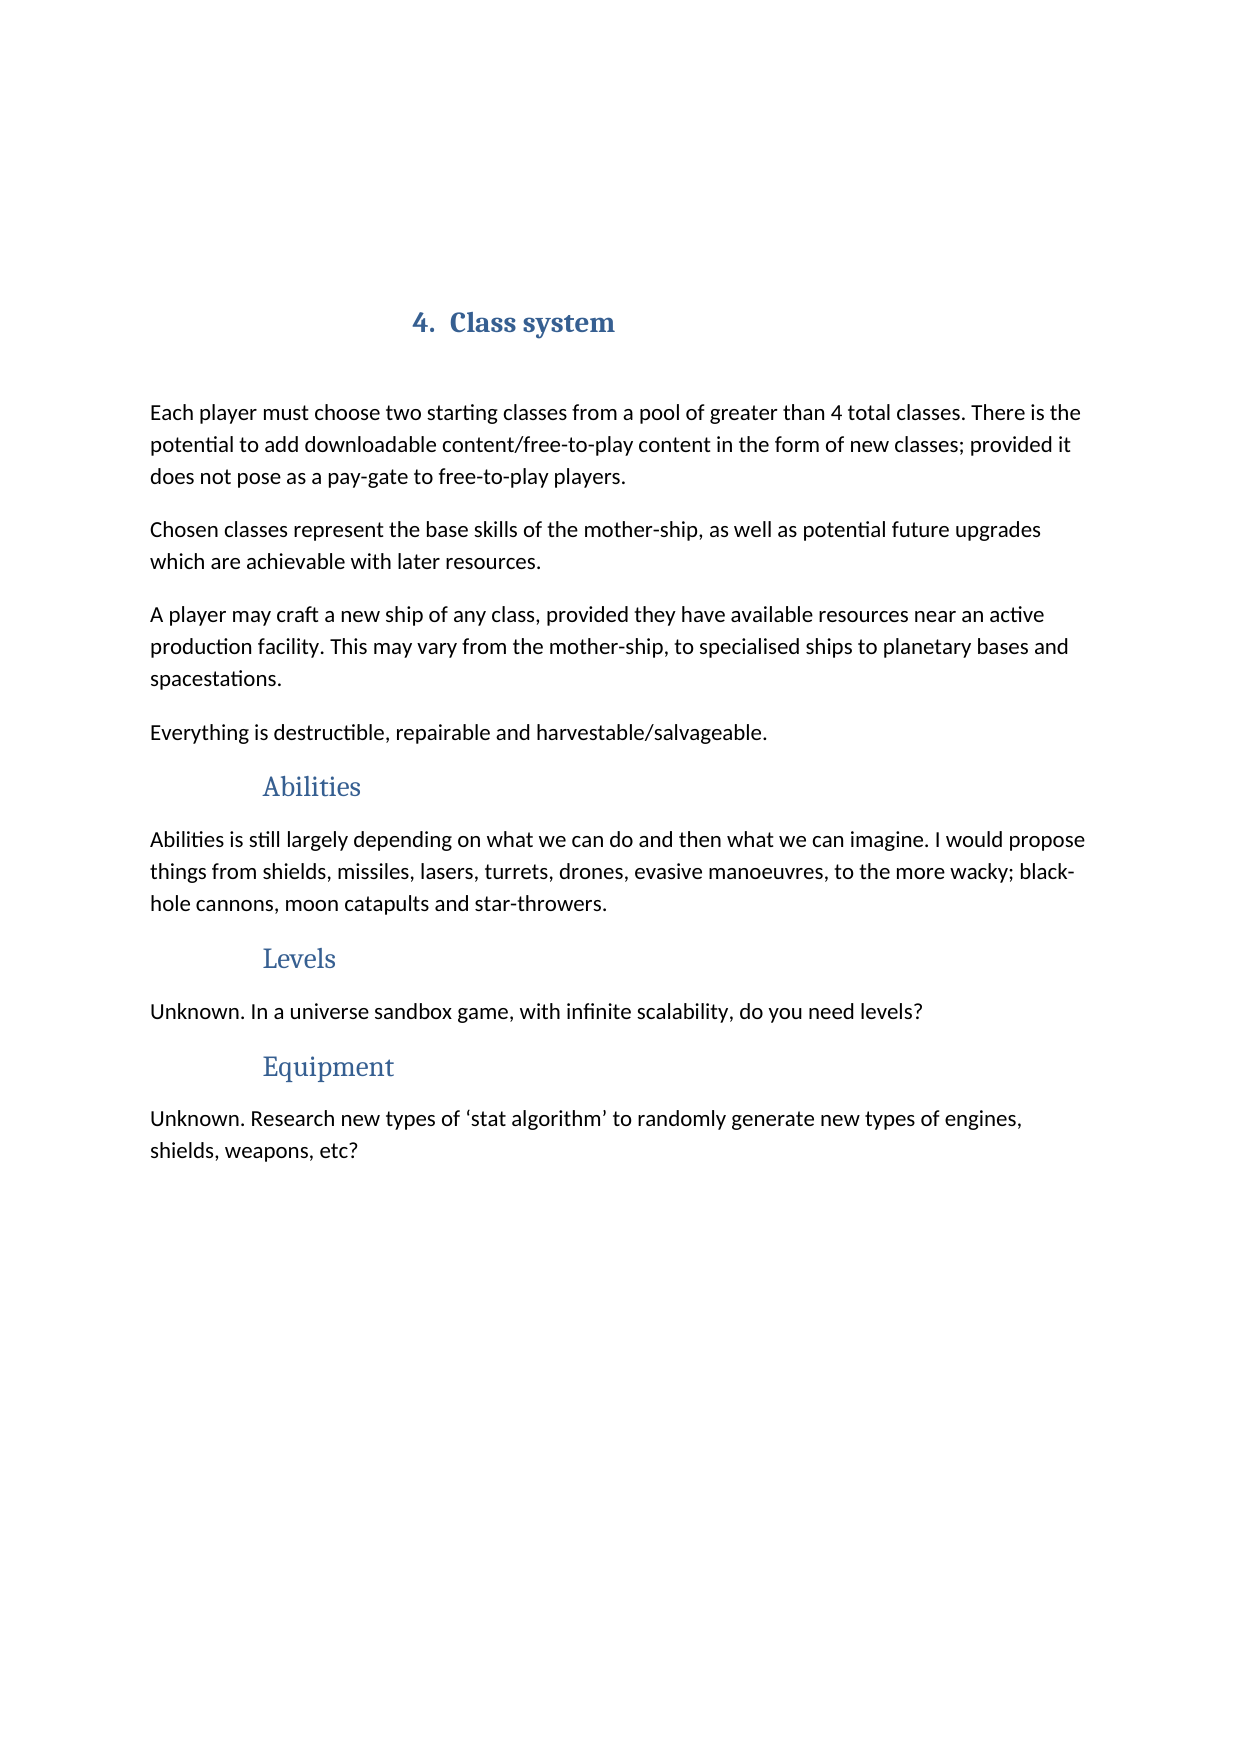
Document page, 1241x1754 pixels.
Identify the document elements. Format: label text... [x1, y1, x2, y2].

text Unknown. In a universe sandbox game, with infinite scalability, do you need levels? [150, 997, 1090, 1025]
subtitle Levels [262, 942, 1090, 976]
text Everything is destructible, repairable and harvestable/salvageable. [150, 718, 1090, 746]
text Unknown. Research new types of ‘stat algorithm’ to randomly generate new types of engines, shields, weapons, etc? [150, 1104, 1090, 1164]
text A player may craft a new ship of any class, provided they have available resources near an active production facility. This may vary from the mother-ship, to specialised ships to planetary bases and spacestations. [150, 600, 1090, 693]
subtitle Equipment [262, 1050, 1090, 1083]
text Each player must choose two starting classes from a pool of greater than 4 total classes. There is the potential to add downloadable content/free-to-play content in the form of new classes; provided it does not pose as a pay-gate to free-to-play players. [150, 398, 1090, 490]
subtitle Abilities [262, 771, 1090, 804]
text Chosen classes represent the base skills of the mother-ship, as well as potential future upgrades which are achievable with later resources. [150, 515, 1090, 575]
subtitle Class system [412, 306, 1090, 339]
text Abilities is still largely depending on what we can do and then what we can imagine. I would propose things from shields, missiles, lasers, turrets, drones, evasive manoeuvres, to the more wacky; black-hole cannons, moon catapults and star-throwers. [150, 825, 1090, 917]
